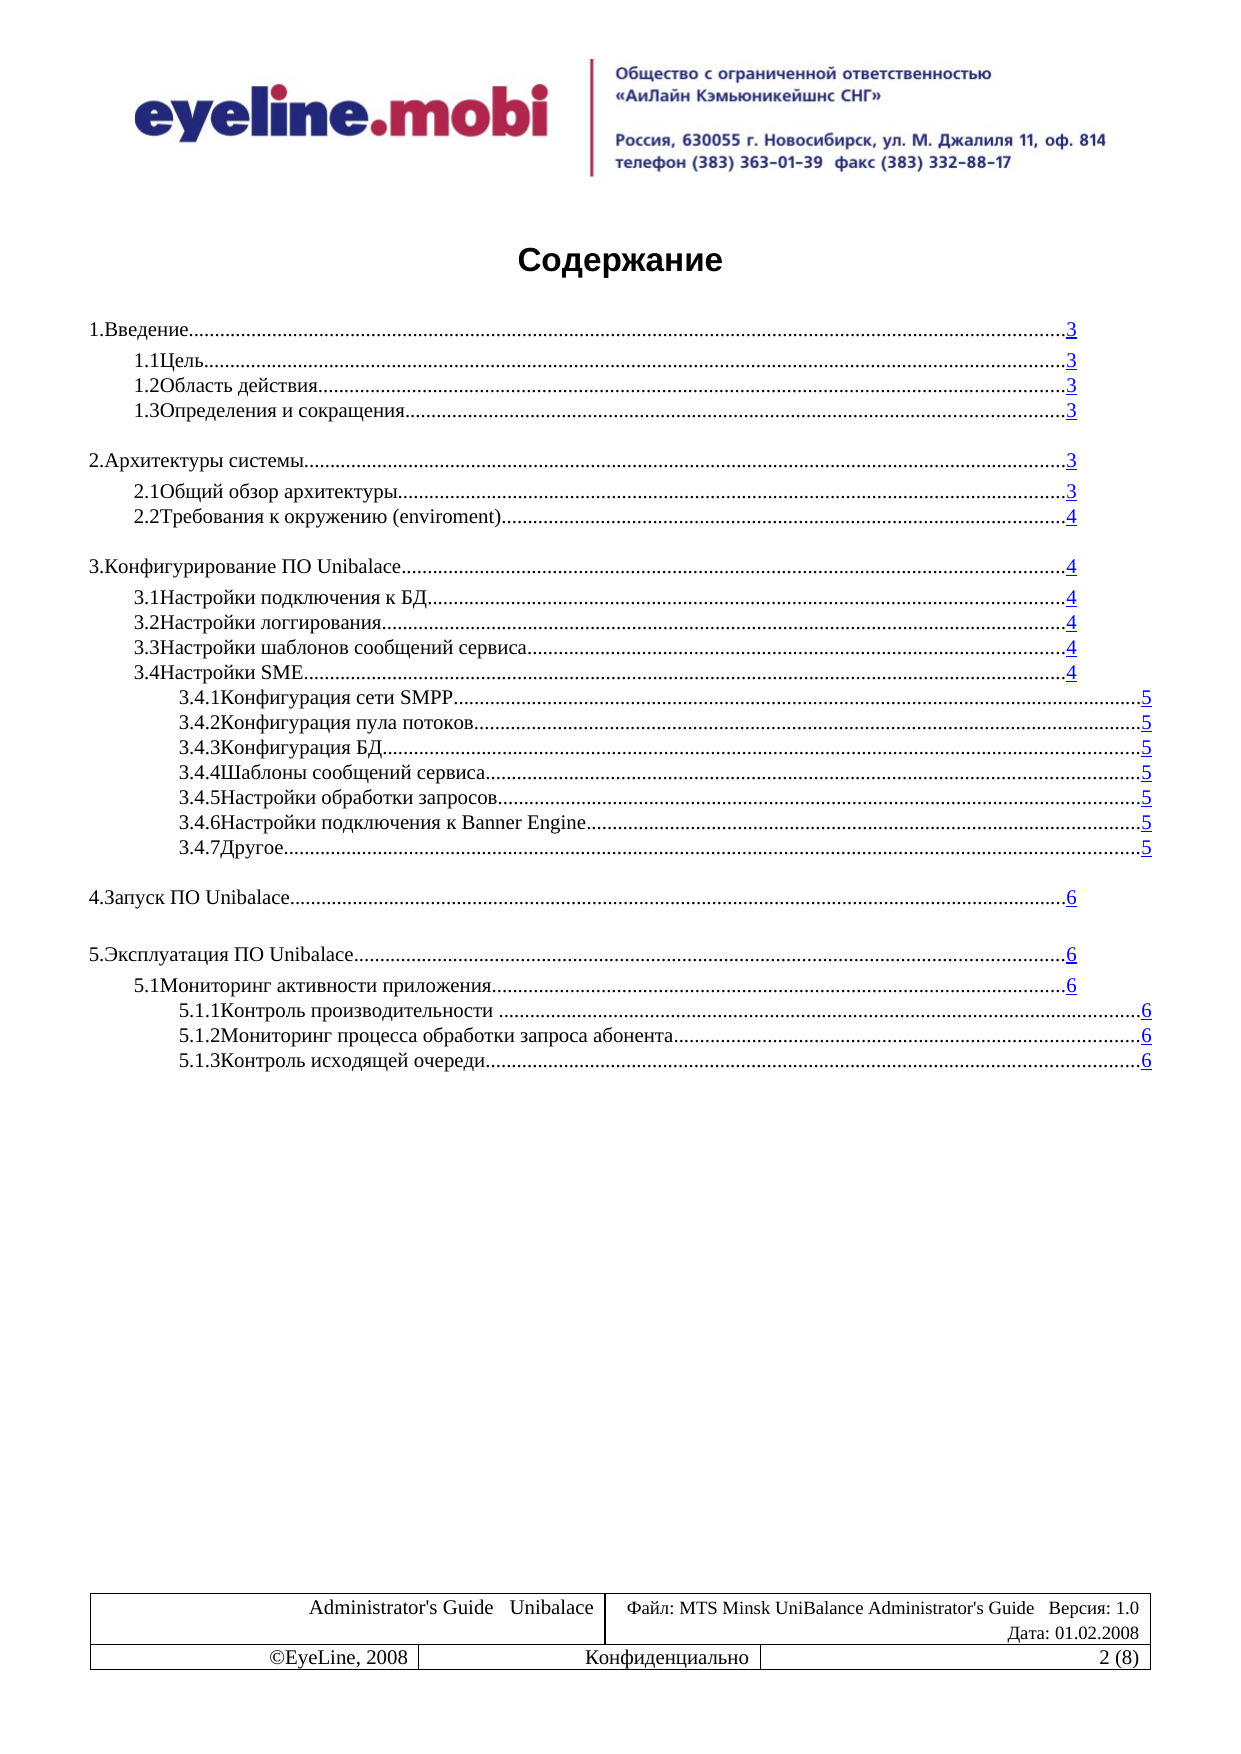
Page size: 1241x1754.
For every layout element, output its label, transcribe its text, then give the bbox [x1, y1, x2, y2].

text 1.2Область действия 3 [133, 372, 1077, 397]
text 3.4.5Настройки обработки запросов 5 [178, 784, 1152, 809]
text 5.Эксплуатация ПО Unibalace 6 [88, 941, 1077, 966]
text 3.4.3Конфигурация БД 5 [178, 734, 1152, 759]
text 1.1Цель 3 [133, 347, 1077, 372]
text 3.4.1Конфигурация сети SMPP 5 [178, 684, 1152, 709]
text 4.Запуск ПО Unibalace 6 [88, 884, 1077, 909]
text 3.4Настройки SME 4 [133, 659, 1077, 684]
subtitle Содержание [88, 239, 1152, 278]
picture [134, 59, 1106, 177]
text 5.1.2Мониторинг процесса обработки запроса абонента 6 [178, 1022, 1152, 1047]
text 3.Конфигурирование ПО Unibalace 4 [88, 553, 1077, 578]
text 3.3Настройки шаблонов сообщений сервиса 4 [133, 634, 1077, 659]
text 3.2Настройки логгирования 4 [133, 609, 1077, 634]
text 2.2Требования к окружению (enviroment) 4 [133, 503, 1077, 528]
text 3.4.7Другое 5 [178, 834, 1152, 859]
text 2.1Общий обзор архитектуры 3 [133, 478, 1077, 503]
text 5.1.1Контроль производительности 6 [178, 997, 1152, 1022]
text 3.4.4Шаблоны сообщений сервиса 5 [178, 759, 1152, 784]
text 1.3Определения и сокращения 3 [133, 397, 1077, 422]
text 5.1.3Контроль исходящей очереди 6 [178, 1047, 1152, 1072]
text 3.1Настройки подключения к БД 4 [133, 584, 1077, 609]
text 5.1Мониторинг активности приложения 6 [133, 972, 1077, 997]
text 3.4.6Настройки подключения к Banner Engine 5 [178, 809, 1152, 834]
text 3.4.2Конфигурация пула потоков 5 [178, 709, 1152, 734]
text 2.Архитектуры системы 3 [88, 447, 1077, 472]
text 1.Введение 3 [88, 316, 1077, 341]
